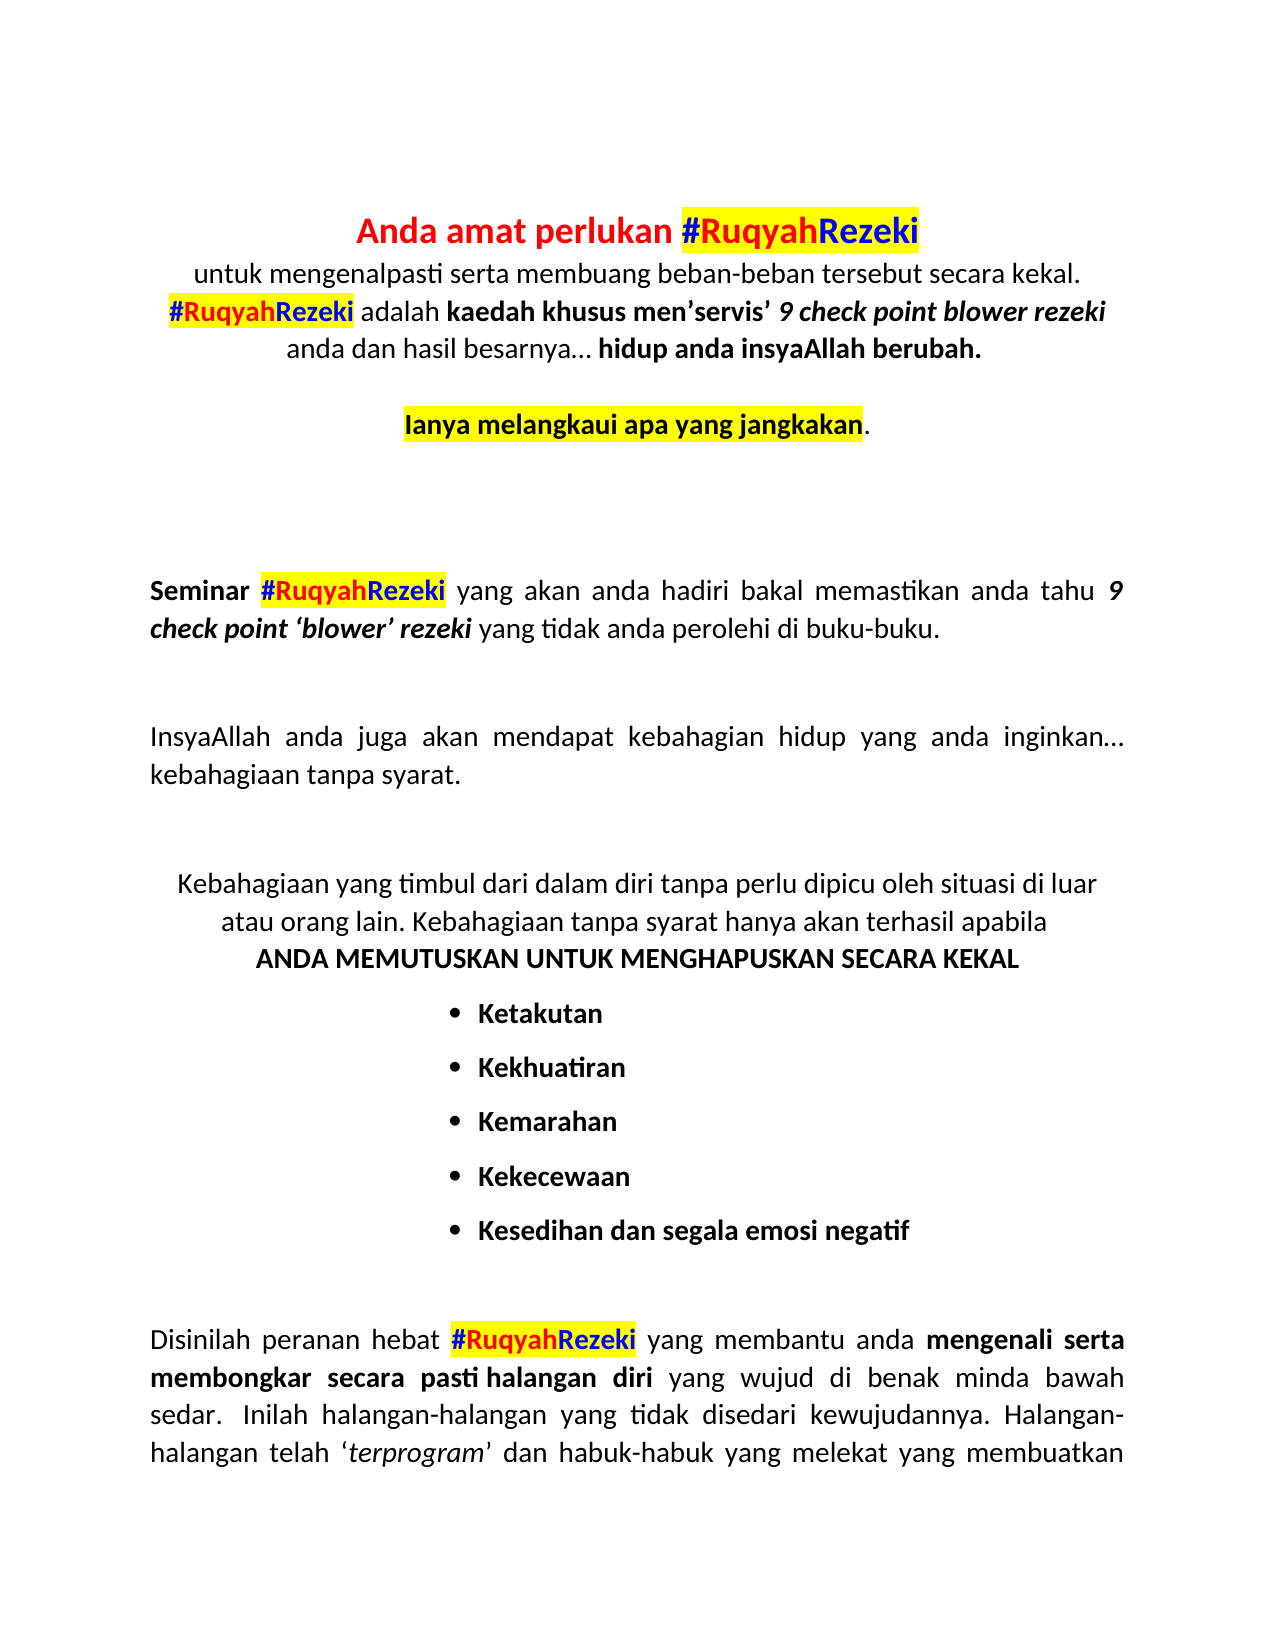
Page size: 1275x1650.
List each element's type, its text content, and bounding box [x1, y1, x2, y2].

text Anda amat perlukan #RuqyahRezeki untuk mengenalpasti serta membuang beban-beban tersebut secara kekal. #RuqyahRezeki adalah kaedah khusus men’servis’ 9 check point blower rezeki anda dan hasil besarnya… hidup anda insyaAllah berubah. Ianya melangkaui apa yang jangkakan. [150, 207, 1125, 442]
text Seminar #RuqyahRezeki yang akan anda hadiri bakal memastikan anda tahu 9 check point ‘blower’ rezeki yang tidak anda perolehi di buku-buku. [150, 572, 1125, 645]
text Kebahagiaan yang timbul dari dalam diri tanpa perlu dipicu oleh situasi di luar atau orang lain. Kebahagiaan tanpa syarat hanya akan terhasil apabila ANDA MEMUTUSKAN UNTUK MENGHAPUSKAN SECARA KEKAL [150, 865, 1125, 976]
list Kekhuatiran [450, 1049, 1125, 1085]
list Kekecewaan [450, 1158, 1125, 1193]
list Ketakutan [450, 995, 1125, 1030]
list Kemarahan [450, 1103, 1125, 1139]
text Disinilah peranan hebat #RuqyahRezeki yang membantu anda mengenali serta membongkar secara pasti halangan diri yang wujud di benak minda bawah sedar. Inilah halangan-halangan yang tidak disedari kewujudannya. Halangan-halangan telah ‘terprogram’ dan habuk-habuk yang melekat yang membuatkan [150, 1321, 1125, 1470]
list Kesedihan dan segala emosi negatif [450, 1212, 1125, 1248]
text InsyaAllah anda juga akan mendapat kebahagian hidup yang anda inginkan… kebahagiaan tanpa syarat. [150, 718, 1125, 792]
